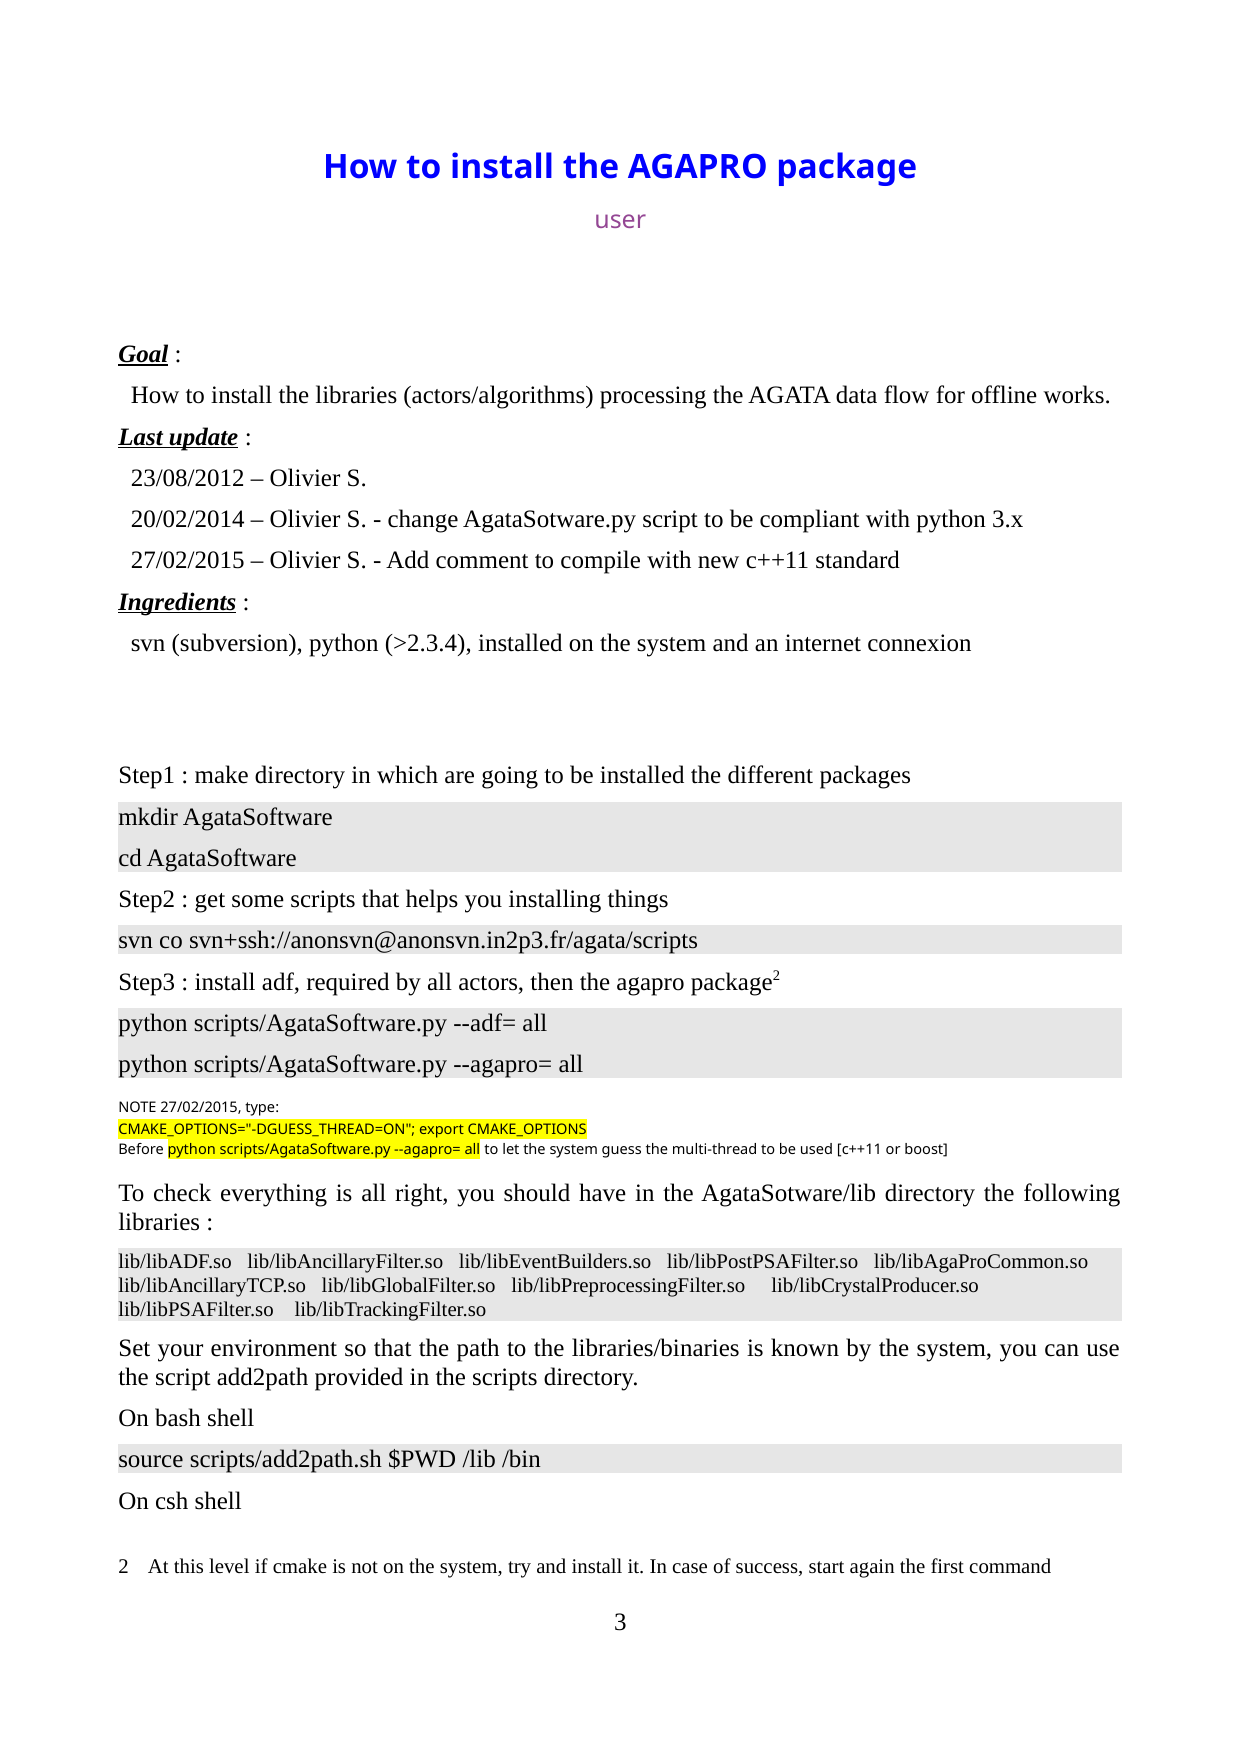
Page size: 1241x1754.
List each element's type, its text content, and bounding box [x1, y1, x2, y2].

text Ingredients : [118, 587, 1122, 615]
text python scripts/AgataSoftware.py --agapro= all [118, 1049, 1122, 1078]
subtitle How to install the AGAPRO package [118, 143, 1122, 189]
text svn (subversion), python (>2.3.4), installed on the system and an internet connexion [118, 628, 1122, 657]
text On csh shell [118, 1486, 1122, 1514]
text Goal : [118, 339, 1122, 368]
text 27/02/2015 – Olivier S. - Add comment to compile with new c++11 standard [118, 545, 1122, 574]
text Before python scripts/AgataSoftware.py --agapro= all to let the system guess the multi-thread to be used [c++11 or boost] [118, 1139, 1122, 1159]
text lib/libADF.so lib/libAncillaryFilter.so lib/libEventBuilders.so lib/libPostPSAFilter.so lib/libAgaProCommon.so lib/libAncillaryTCP.so lib/libGlobalFilter.so lib/libPreprocessingFilter.so lib/libCrystalProducer.so lib/libPSAFilter.so lib/libTrackingFilter.so [118, 1248, 1122, 1321]
text cd AgataSoftware [118, 843, 1122, 872]
text CMAKE_OPTIONS="-DGUESS_THREAD=ON"; export CMAKE_OPTIONS [118, 1119, 1122, 1139]
text Last update : [118, 422, 1122, 450]
text How to install the libraries (actors/algorithms) processing the AGATA data flow for offline works. [118, 380, 1122, 409]
text 23/08/2012 – Olivier S. [118, 463, 1122, 492]
text mkdir AgataSoftware [118, 802, 1122, 830]
text To check everything is all right, you should have in the AgataSotware/lib directory the following libraries : [118, 1178, 1122, 1236]
text At this level if cmake is not on the system, try and install it. In case of success, start again the first command [118, 1553, 1122, 1578]
text 20/02/2014 – Olivier S. - change AgataSotware.py script to be compliant with python 3.x [118, 504, 1122, 533]
text source scripts/add2path.sh $PWD /lib /bin [118, 1444, 1122, 1473]
text python scripts/AgataSoftware.py --adf= all [118, 1008, 1122, 1037]
text Step3 : install adf, required by all actors, then the agapro package [118, 967, 1122, 995]
text NOTE 27/02/2015, type: [118, 1090, 1122, 1119]
text svn co svn+ssh://anonsvn@anonsvn.in2p3.fr/agata/scripts [118, 925, 1122, 954]
text Step2 : get some scripts that helps you installing things [118, 884, 1122, 913]
text Set your environment so that the path to the libraries/binaries is known by the system, you can use the script add2path provided in the scripts directory. [118, 1333, 1122, 1391]
text Step1 : make directory in which are going to be installed the different packages [118, 760, 1122, 789]
text user [118, 201, 1122, 235]
text On bash shell [118, 1403, 1122, 1432]
